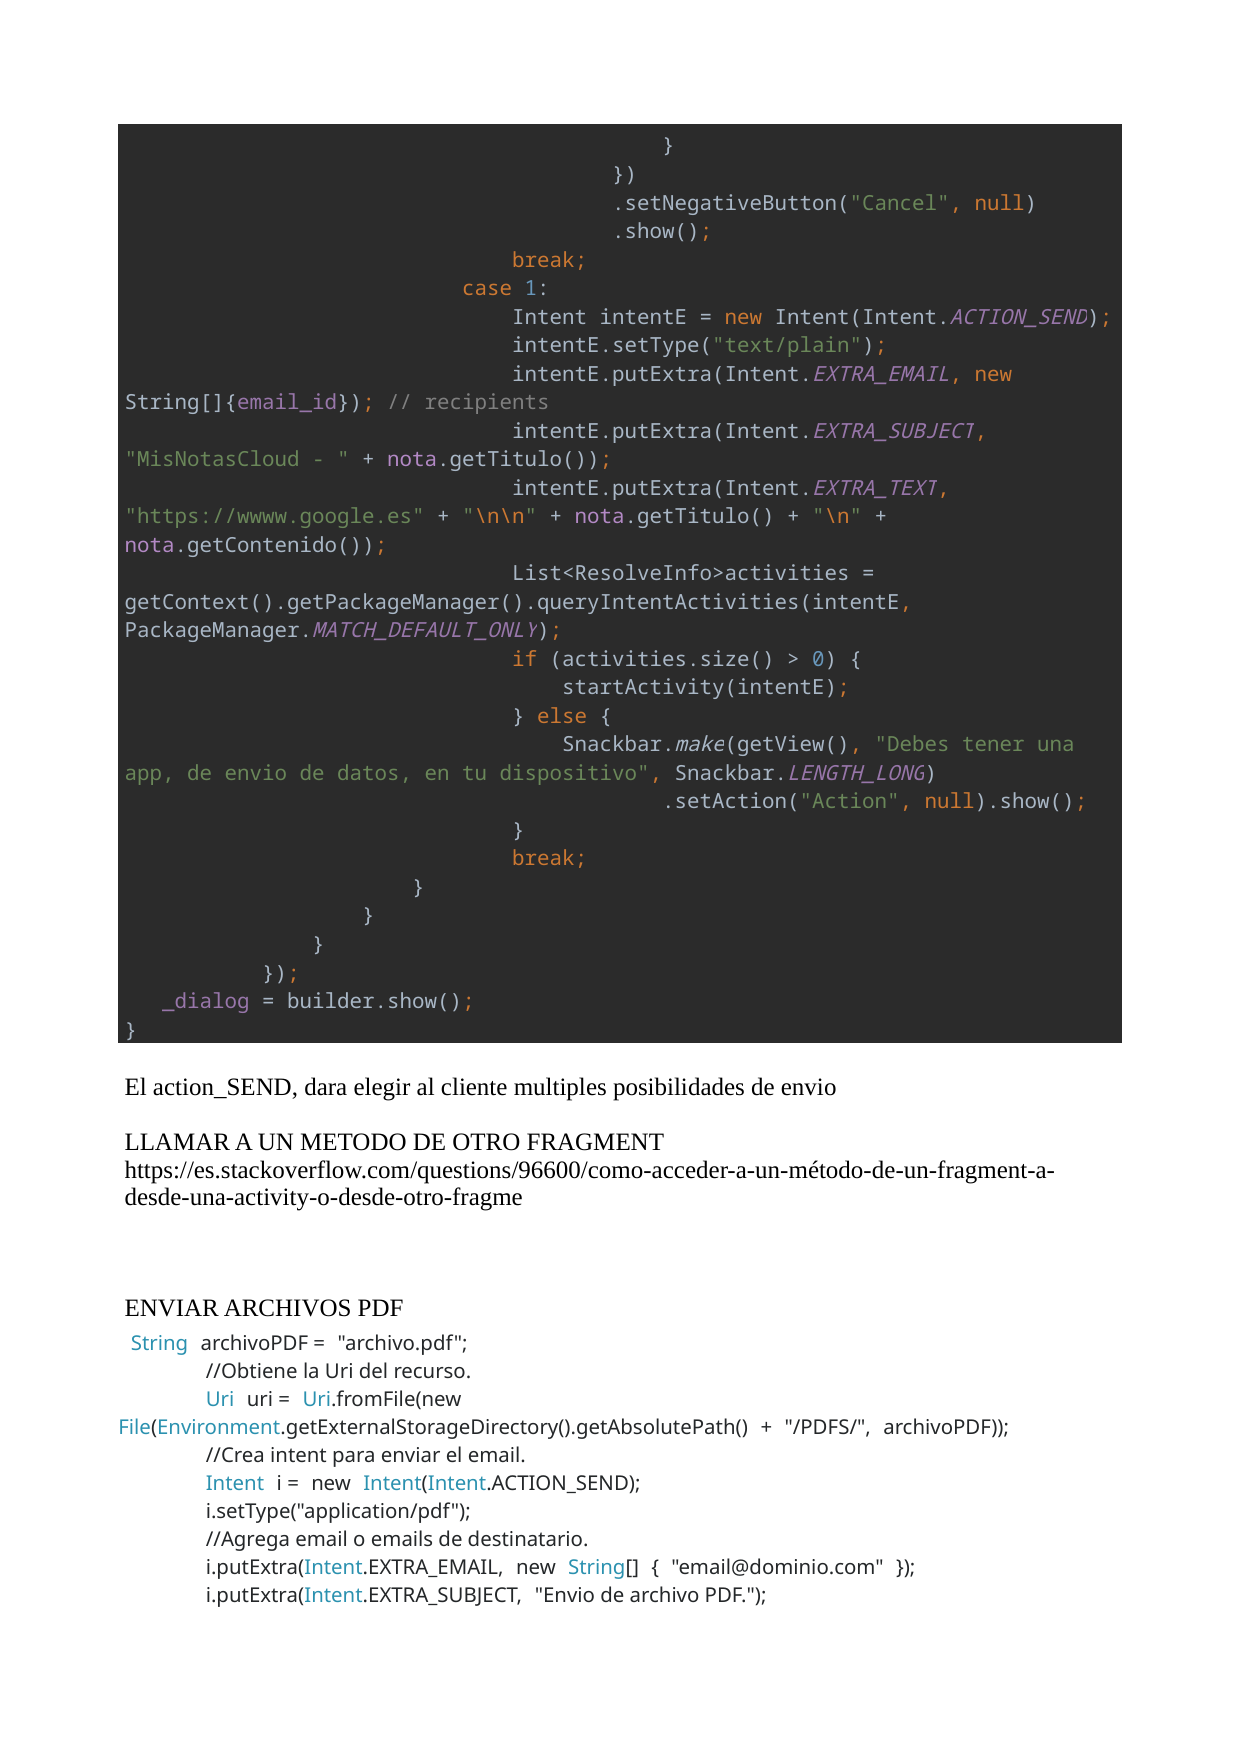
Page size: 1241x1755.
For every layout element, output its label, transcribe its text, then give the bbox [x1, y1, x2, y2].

text } [118, 929, 1122, 958]
text intentE.putExtra(Intent.EXTRA_SUBJECT, "MisNotasCloud - " + nota.getTitulo()); [118, 416, 1122, 473]
text Intent i = new Intent(Intent.ACTION_SEND); [118, 1468, 1122, 1497]
text startActivity(intentE); [118, 672, 1122, 701]
text } else { [118, 701, 1122, 729]
text } [118, 901, 1122, 929]
text //Crea intent para enviar el email. [118, 1440, 1122, 1468]
text }); [118, 958, 1122, 986]
text } [118, 1015, 1122, 1043]
text List<ResolveInfo>activities = getContext().getPackageManager().queryIntentActivities(intentE, PackageManager.MATCH_DEFAULT_ONLY); [118, 558, 1122, 644]
text .setAction("Action", null).show(); [118, 786, 1122, 815]
text String archivoPDF = "archivo.pdf"; [118, 1328, 1122, 1356]
text File(Environment.getExternalStorageDirectory().getAbsolutePath() + "/PDFS/", archivoPDF)); [118, 1413, 1122, 1440]
text El action_SEND, dara elegir al cliente multiples posibilidades de envio [118, 1066, 1122, 1100]
text //Agrega email o emails de destinatario. [118, 1525, 1122, 1553]
text intentE.putExtra(Intent.EXTRA_EMAIL, new String[]{email_id}); // recipients [118, 359, 1122, 416]
text Intent intentE = new Intent(Intent.ACTION_SEND); [118, 302, 1122, 330]
text } [118, 872, 1122, 901]
text .show(); [118, 216, 1122, 245]
text .setNegativeButton("Cancel", null) [118, 188, 1122, 216]
text i.putExtra(Intent.EXTRA_SUBJECT, "Envio de archivo PDF."); [118, 1581, 1122, 1609]
text case 1: [118, 273, 1122, 302]
text Snackbar.make(getView(), "Debes tener una app, de envio de datos, en tu dispositivo", Snackbar.LENGTH_LONG) [118, 729, 1122, 786]
text } [118, 815, 1122, 843]
text break; [118, 245, 1122, 273]
text i.setType("application/pdf"); [118, 1497, 1122, 1525]
text Uri uri = Uri.fromFile(new [118, 1384, 1122, 1413]
text break; [118, 843, 1122, 872]
text ENVIAR ARCHIVOS PDF [118, 1294, 1122, 1328]
text LLAMAR A UN METODO DE OTRO FRAGMENT [118, 1128, 1122, 1156]
text https://es.stackoverflow.com/questions/96600/como-acceder-a-un-método-de-un-fragment-a-desde-una-activity-o-desde-otro-fragme [118, 1156, 1122, 1211]
text _dialog = builder.show(); [118, 986, 1122, 1015]
text } [118, 124, 1122, 159]
text intentE.setType("text/plain"); [118, 330, 1122, 359]
text intentE.putExtra(Intent.EXTRA_TEXT, "https://wwww.google.es" + "\n\n" + nota.getTitulo() + "\n" + nota.getContenido()); [118, 473, 1122, 558]
text //Obtiene la Uri del recurso. [118, 1356, 1122, 1384]
text if (activities.size() > 0) { [118, 644, 1122, 672]
text i.putExtra(Intent.EXTRA_EMAIL, new String[] { "email@dominio.com" }); [118, 1553, 1122, 1581]
text }) [118, 159, 1122, 188]
